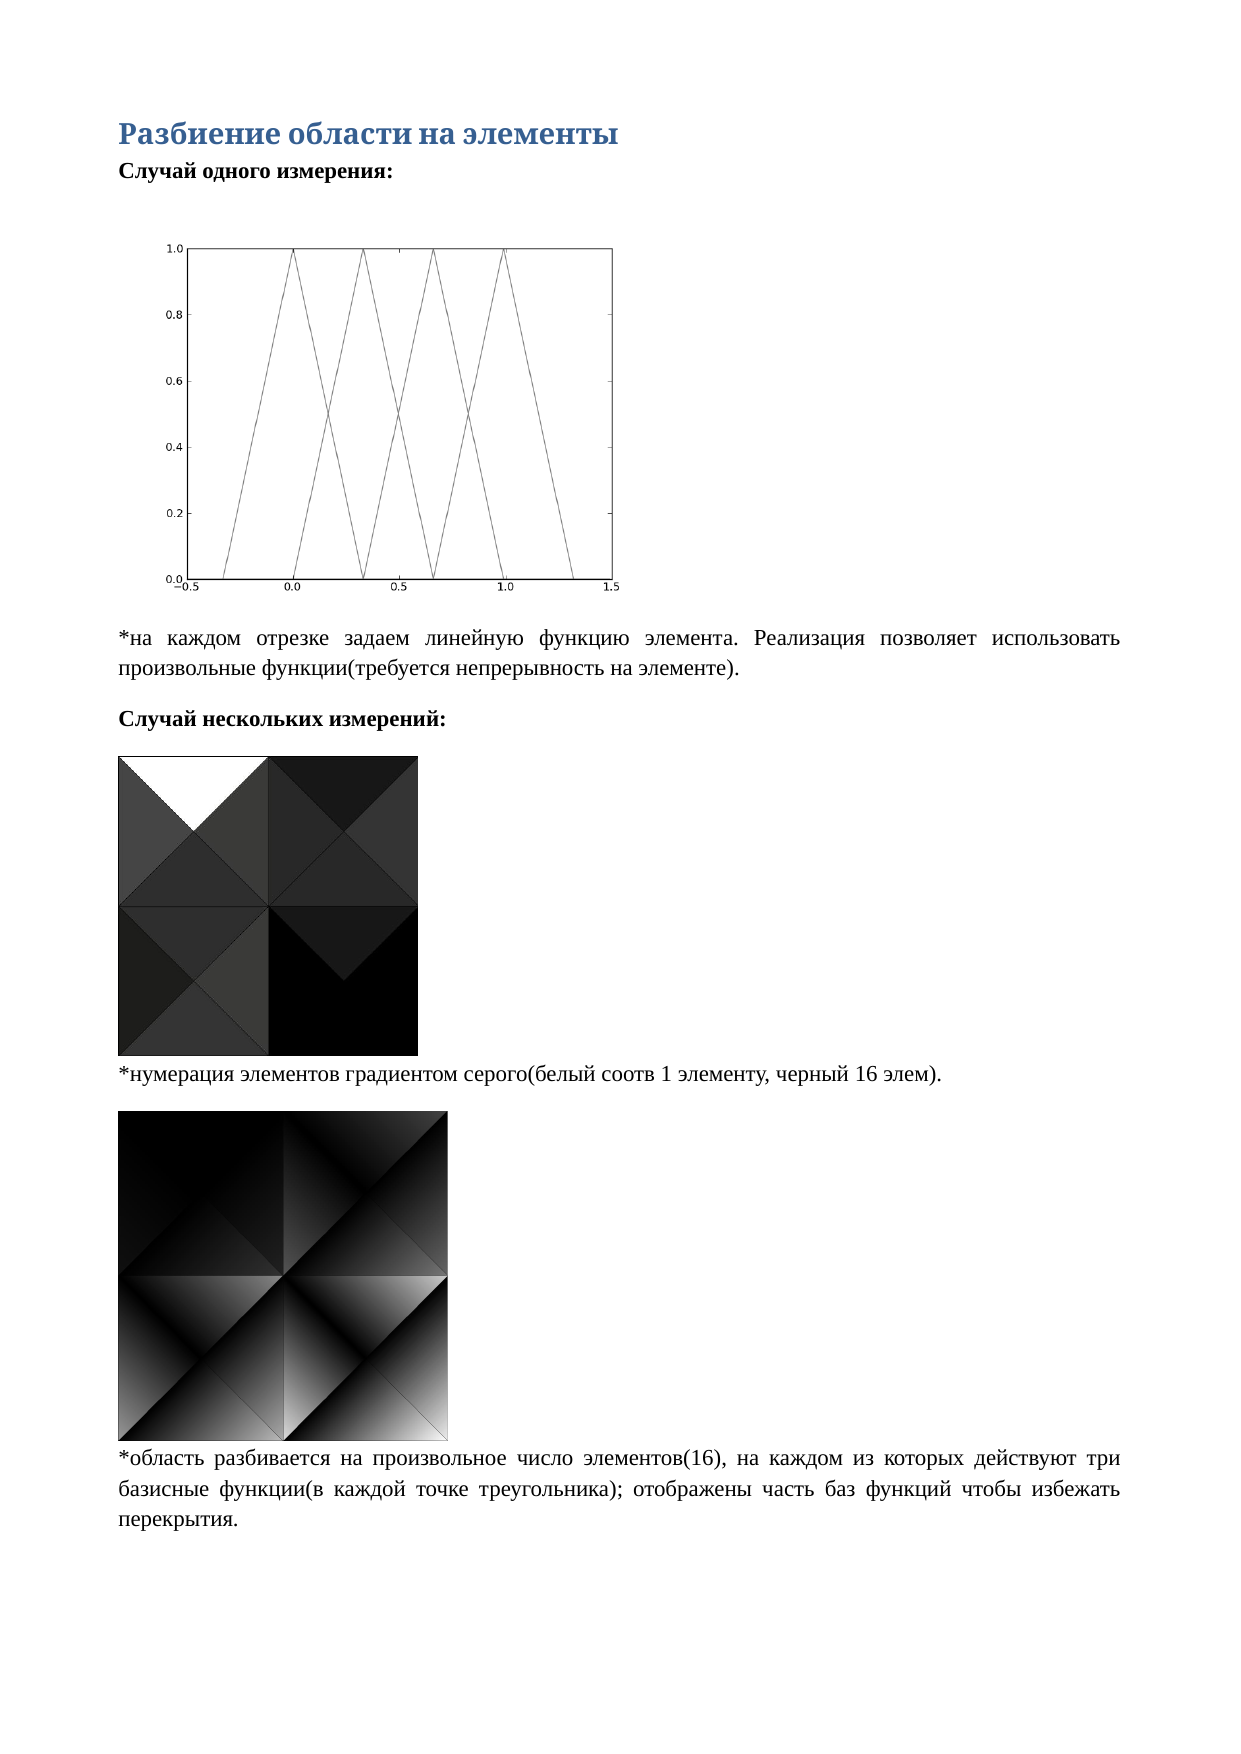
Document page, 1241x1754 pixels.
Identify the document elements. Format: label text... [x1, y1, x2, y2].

text *область разбивается на произвольное число элементов(16), на каждом из которых действуют три базисные функции(в каждой точке треугольника); отображены часть баз функций чтобы избежать перекрытия. [118, 1111, 1122, 1531]
picture [118, 207, 666, 620]
picture [118, 1111, 448, 1441]
text *на каждом отрезке задаем линейную функцию элемента. Реализация позволяет использовать произвольные функции(требуется непрерывность на элементе). [118, 208, 1122, 680]
text *нумерация элементов градиентом серого(белый соотв 1 элементу, черный 16 элем). [118, 756, 1122, 1086]
text Случай одного измерения: [118, 157, 1122, 183]
subtitle Разбиение области на элементы [118, 118, 1122, 152]
picture [118, 756, 418, 1056]
text Случай нескольких измерений: [118, 705, 1122, 731]
